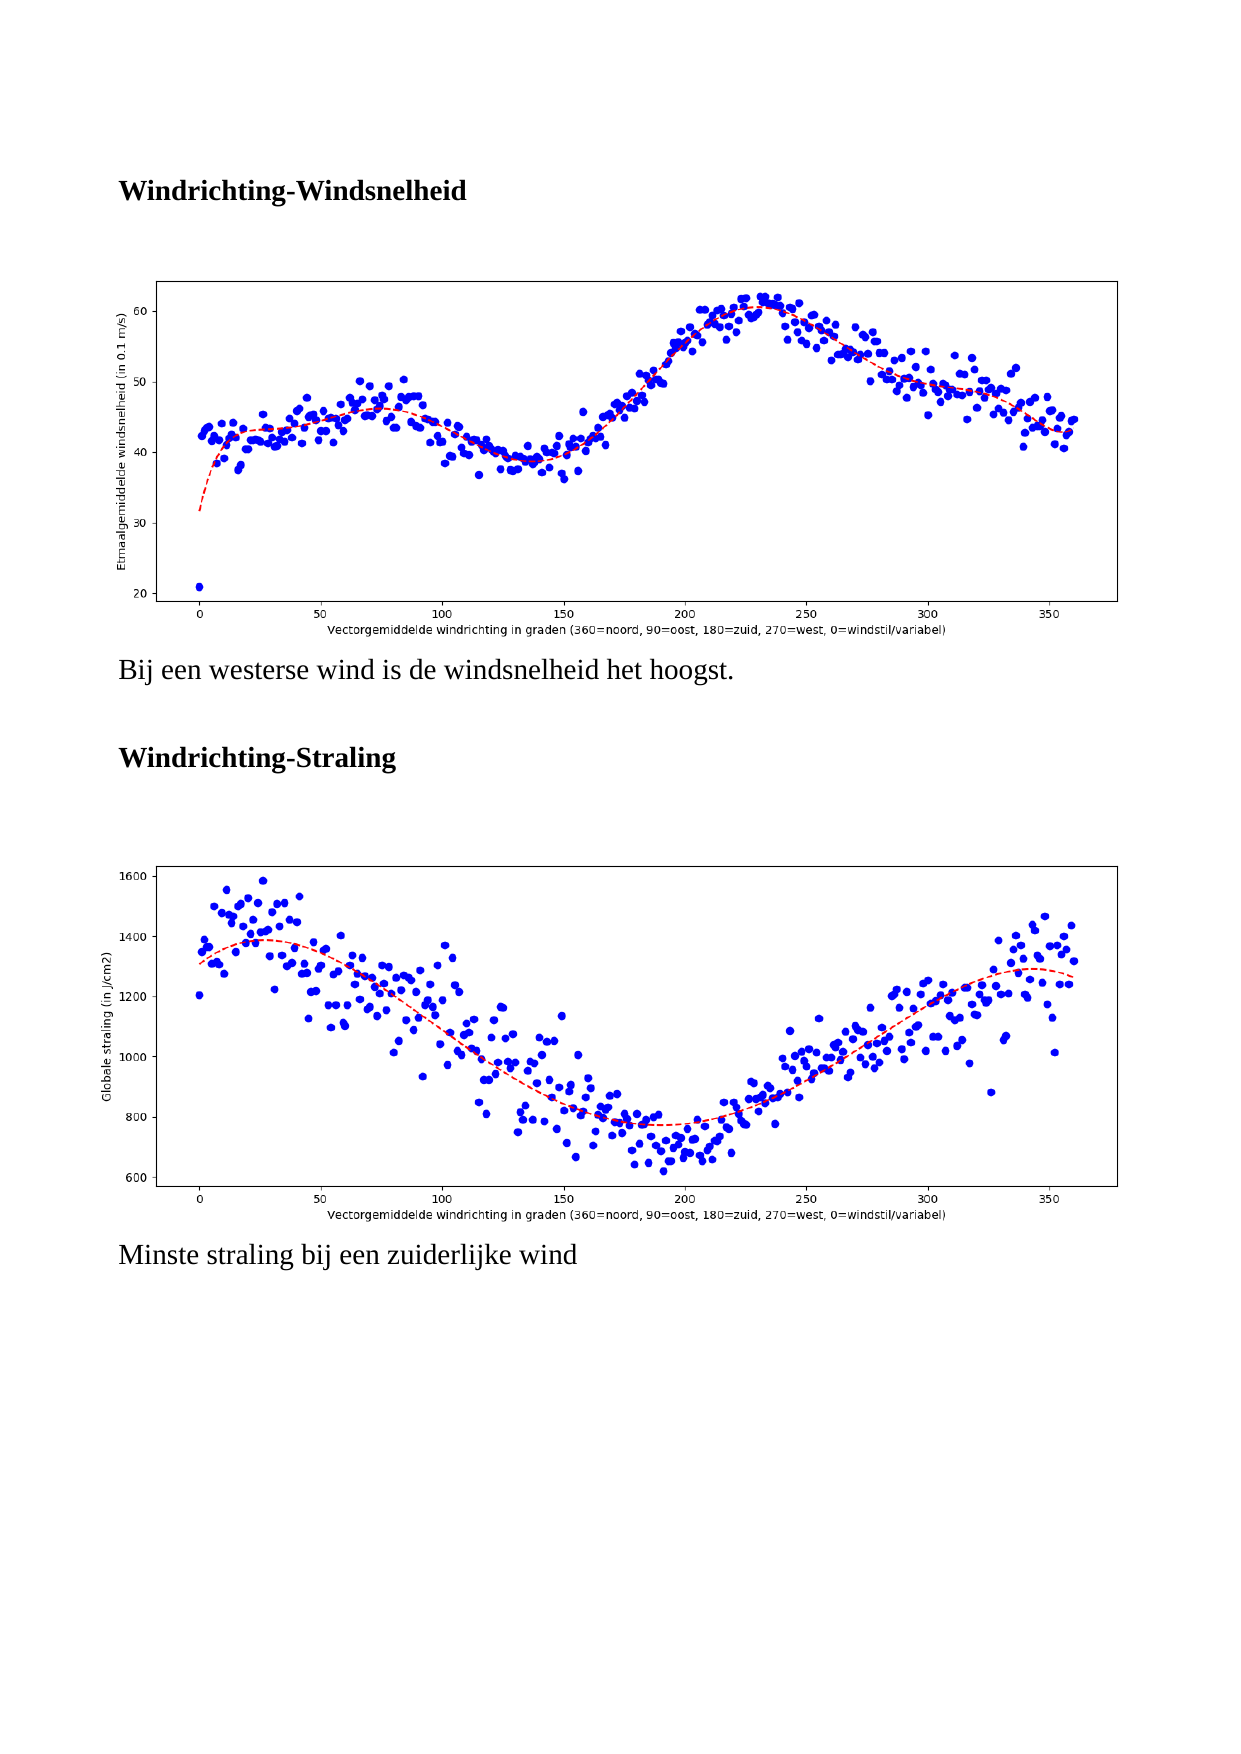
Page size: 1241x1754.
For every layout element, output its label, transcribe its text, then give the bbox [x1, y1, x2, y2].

text Windrichting-Windsnelheid [118, 173, 1122, 206]
text Minste straling bij een zuiderlijke wind [118, 1231, 1122, 1270]
picture [0, 816, 1241, 1231]
text Bij een westerse wind is de windsnelheid het hoogst. [118, 646, 1122, 686]
text Windrichting-Straling [118, 740, 1122, 774]
picture [0, 232, 1241, 646]
text [118, 228, 1122, 232]
